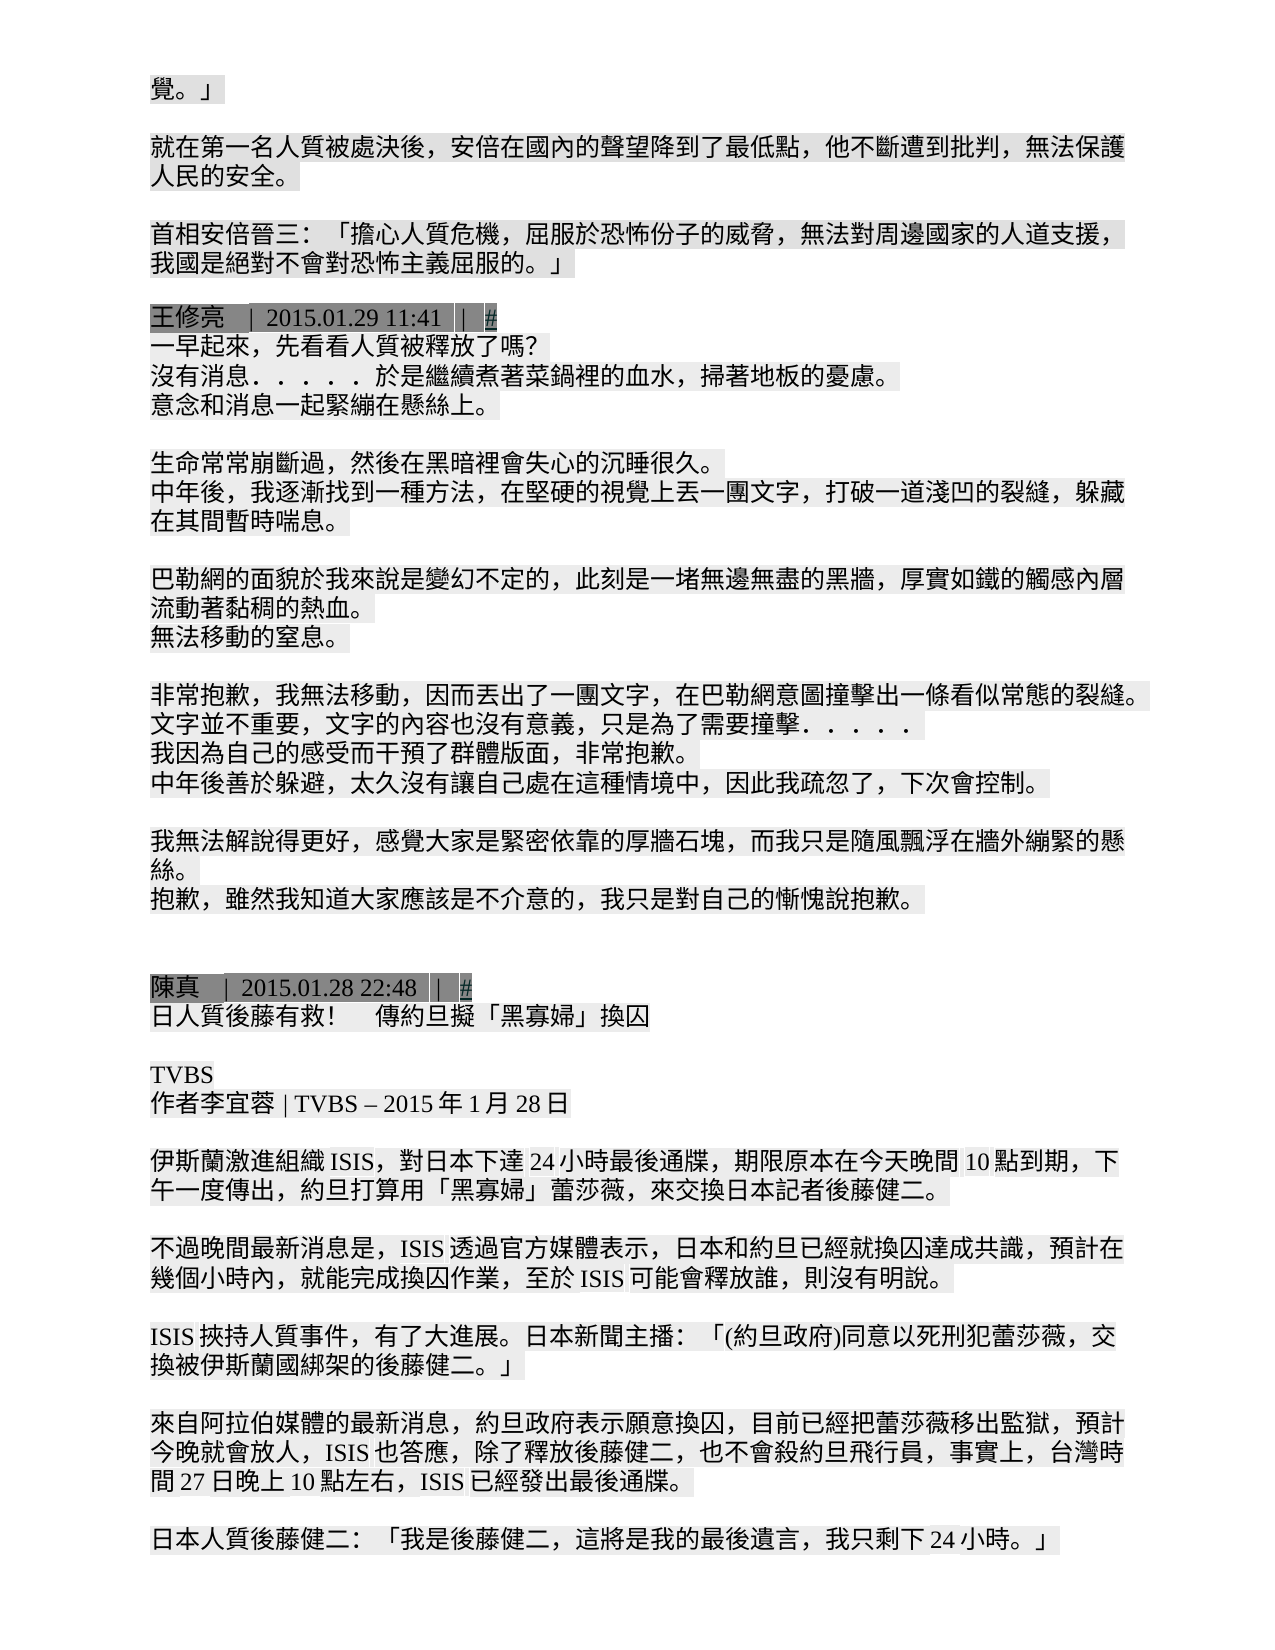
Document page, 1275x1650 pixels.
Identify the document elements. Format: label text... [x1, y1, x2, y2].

text 日人質後藤有救！ 傳約旦擬「黑寡婦」換囚 TVBS 作者李宜蓉 | TVBS – 2015年1月28日 伊斯蘭激進組織ISIS，對日本下達24小時最後通牒，期限原本在今天晚間10點到期，下午一度傳出，約旦打算用「黑寡婦」蕾莎薇，來交換日本記者後藤健二。 不過晚間最新消息是，ISIS透過官方媒體表示，日本和約旦已經就換囚達成共識，預計在幾個小時內，就能完成換囚作業，至於ISIS可能會釋放誰，則沒有明說。 ISIS挾持人質事件，有了大進展。日本新聞主播：「(約旦政府)同意以死刑犯蕾莎薇，交換被伊斯蘭國綁架的後藤健二。」 來自阿拉伯媒體的最新消息，約旦政府表示願意換囚，目前已經把蕾莎薇移出監獄，預計今晚就會放人，ISIS也答應，除了釋放後藤健二，也不會殺約旦飛行員，事實上，台灣時間27日晚上10點左右，ISIS已經發出最後通牒。 日本人質後藤健二：「我是後藤健二，這將是我的最後遺言，我只剩下24小時。」 照片上的日本人質「後藤健二」，手裡拿著約旦飛行員的照片，要約旦政府趕快答應交換人質，否則24小時之後，後藤健二、約旦飛行員，兩人都小命不保。 日本首相安倍晉三：「對於如此卑劣的行為，我感到相當憤怒，我表示強烈的譴責。」 ISIS發出最後通牒，咄咄逼人，日本首相安倍也忍不住開罵，日本官房副長官也面色凝重地說，新的訊息影片，很可能就是後藤本人。 後藤健二母親：「健二對伊斯蘭國沒有惡意，請把我兒子送回日本，送回我的身邊。」 聽見自己兒子可能只剩一天壽命，後藤健二的媽媽，半夜12點，妝也來不及畫，素著一張臉，憔悴地向ISIS喊話，強調後藤從小就立志要幫助有困難的人，更拿出後藤小學五年級時畫的自畫像，盼望兒子安全回家。 後藤健二母親：「希望他能平安的回來。」 -------------- 救人質有望？ 約旦願放女炸彈客 民視 – 2015年1月28日 恐怖組織IS，要求在24小時之內，釋放女炸彈客，否則日本人質，以及約旦飛官，都將性命不保。這期限只到台北時間今晚10點左右，而現在傳出，約旦政府可能同意放人。 可以看到日本首相官邸前，許多民眾，手舉英文以及阿拉伯文字卡，為日本人質後藤健二，守夜祈禱。眼看時間逼近，阿拉伯部份媒體，傳出約旦政府，有意釋放女炸彈客蕾莎薇，並會將她移交給伊拉克西部的遜尼派部族，而IS網頁也透露，蕾莎薇正被帶離約旦監獄，準備換囚。但目前派駐約旦的日本外務副大臣中山泰秀卻表示，他們沒有接獲約旦官方任何消息。（民視新聞綜合報導） ---------- 約旦準備換囚 未提日人質 中央廣播電台 作者黃啟霖 2015年1月28日 約旦政府發言人莫馬尼(Mohammed al-Momani)今天(28日)發表聲明說，約旦願意以1名伊拉克女性死囚蕾莎薇(Sajida al-Rishawi)，交換去年12月遭到伊斯蘭國俘虜的約旦飛行員馬茲．卡薩斯貝(Maaz al-Kassasbeh)。 莫馬尼的聲明中，並沒有提到同樣遭到伊斯蘭國綁架的日本人質後藤健二。 伊斯蘭國27日晚上上傳影音，內容是後藤健二表示，伊斯蘭國要求約旦釋放蕾莎薇(Sajida al-Rishawi)來交換他，時間只有24小時。 後藤在錄影中表示，如果約旦不同意換囚，被伊斯蘭國擄走的約旦軍機飛行員會死得比他快，而且兩人都會死。 蕾莎薇2005年在安曼對飯店發動恐怖攻擊，造成60人死亡，在約旦被判死刑。 [150, 1003, 1125, 1555]
text 陳真 | 2015.01.28 22:48 | # [150, 973, 1125, 1003]
text 王修亮 | 2015.01.29 11:41 | # [150, 303, 1125, 333]
text 一早起來，先看看人質被釋放了嗎？ 沒有消息．．．．．於是繼續煮著菜鍋裡的血水，掃著地板的憂慮。 意念和消息一起緊繃在懸絲上。 生命常常崩斷過，然後在黑暗裡會失心的沉睡很久。 中年後，我逐漸找到一種方法，在堅硬的視覺上丟一團文字，打破一道淺凹的裂縫，躲藏在其間暫時喘息。 巴勒網的面貌於我來說是變幻不定的，此刻是一堵無邊無盡的黑牆，厚實如鐵的觸感內層流動著黏稠的熱血。 無法移動的窒息。 非常抱歉，我無法移動，因而丟出了一團文字，在巴勒網意圖撞擊出一條看似常態的裂縫。文字並不重要，文字的內容也沒有意義，只是為了需要撞擊．．．．． 我因為自己的感受而干預了群體版面，非常抱歉。 中年後善於躲避，太久沒有讓自己處在這種情境中，因此我疏忽了，下次會控制。 我無法解說得更好，感覺大家是緊密依靠的厚牆石塊，而我只是隨風飄浮在牆外繃緊的懸絲。 抱歉，雖然我知道大家應該是不介意的，我只是對自己的慚愧說抱歉。 [150, 333, 1125, 914]
text 人質危在旦夕，安倍那混蛋卻說要修法，否則日本依法不能出兵拯救。拯救個屁，你連對方在哪都不知道，往哪拯救？政客睜眼說瞎話的本事，舉世皆然。日本如此高聲高調地和美國沆瀣一氣狼狽為奸，只會讓自己的國民陷入更大的險境。 台灣其實也一樣。跟美國走太近，甚至跋扈張揚地充當其走狗並引以為榮是會倒大楣的。過去民進鳥人黨執政的年代，邱義仁公然說我們就是要抱美國大腿(黨外時期，以邱為首的 "新潮流" 可是一副正義凜然的左派嘴臉)，阿扁甚至是全世界第一個對海珊下最後通牒的人。這樣一種高聲高調的走狗行徑，將會給台灣帶來禍患。 陳真 ============= 安倍上任高調反恐 ISIS把日本當成箭靶 TVBS 錢怡君 郭展毓 2015年1月28日 日本人質事件發生並非偶然，關鍵恐怕就在安倍晉三的政策，近年來，日本積極附和西方反恐作戰，被極端組織盯上，而安倍1月18日出訪埃及、以色列等中東4國，高調宣布捐2億美元對抗ISIS，這樣的表態，恐怕就是導火線，面對反恐和營救人質的兩難，安倍政府面臨空前考驗。 日本人被當作肥羊綁架，輿論開始譴責首相安倍根本亂搞，因為早在去年11月，日本政府就已經知道了後藤失蹤的訊息，並且在約旦成了對策總部，明明知道後藤可能被ISIS綁架，1月18日安倍訪問中東 ，隔天高調宣布要捐2億美元，當作對抗ISIS的基金。 首相安倍晉三：「對土耳其和黎巴嫩的援助，是希望能減少ISIS帶來的威脅。」果不其然，隔兩天ISIS就威脅要斬首2名日本人質，開口要的贖金，不多不少，就是2億。 天普大學教授金士頓：「(安倍捐錢)等於是向ISIS宣告，我與你的敵人為伍，讓ISIS把日本當成箭靶。」 正當大家急著想營救人質時，安倍上電視，居然又重提，日本自衛隊能不能出兵的老問題。 首相安倍晉三：「救出被綁架的日本人，自衛隊出兵營救的法律，現在的自衛隊依法，是無法達成任務的。」 現在講自衛隊的權限，讓民眾覺得牛頭不對馬嘴，而周邊國家，則是感受到了安倍的野心勃勃。 東大名譽教授：「首相到底該做什麼，沒有人可以提出建言，就讓這些事情發生了的感覺。」 就在第一名人質被處決後，安倍在國內的聲望降到了最低點，他不斷遭到批判，無法保護人民的安全。 首相安倍晉三：「擔心人質危機，屈服於恐怖份子的威脅，無法對周邊國家的人道支援，我國是絕對不會對恐怖主義屈服的。」 [150, 75, 1125, 278]
